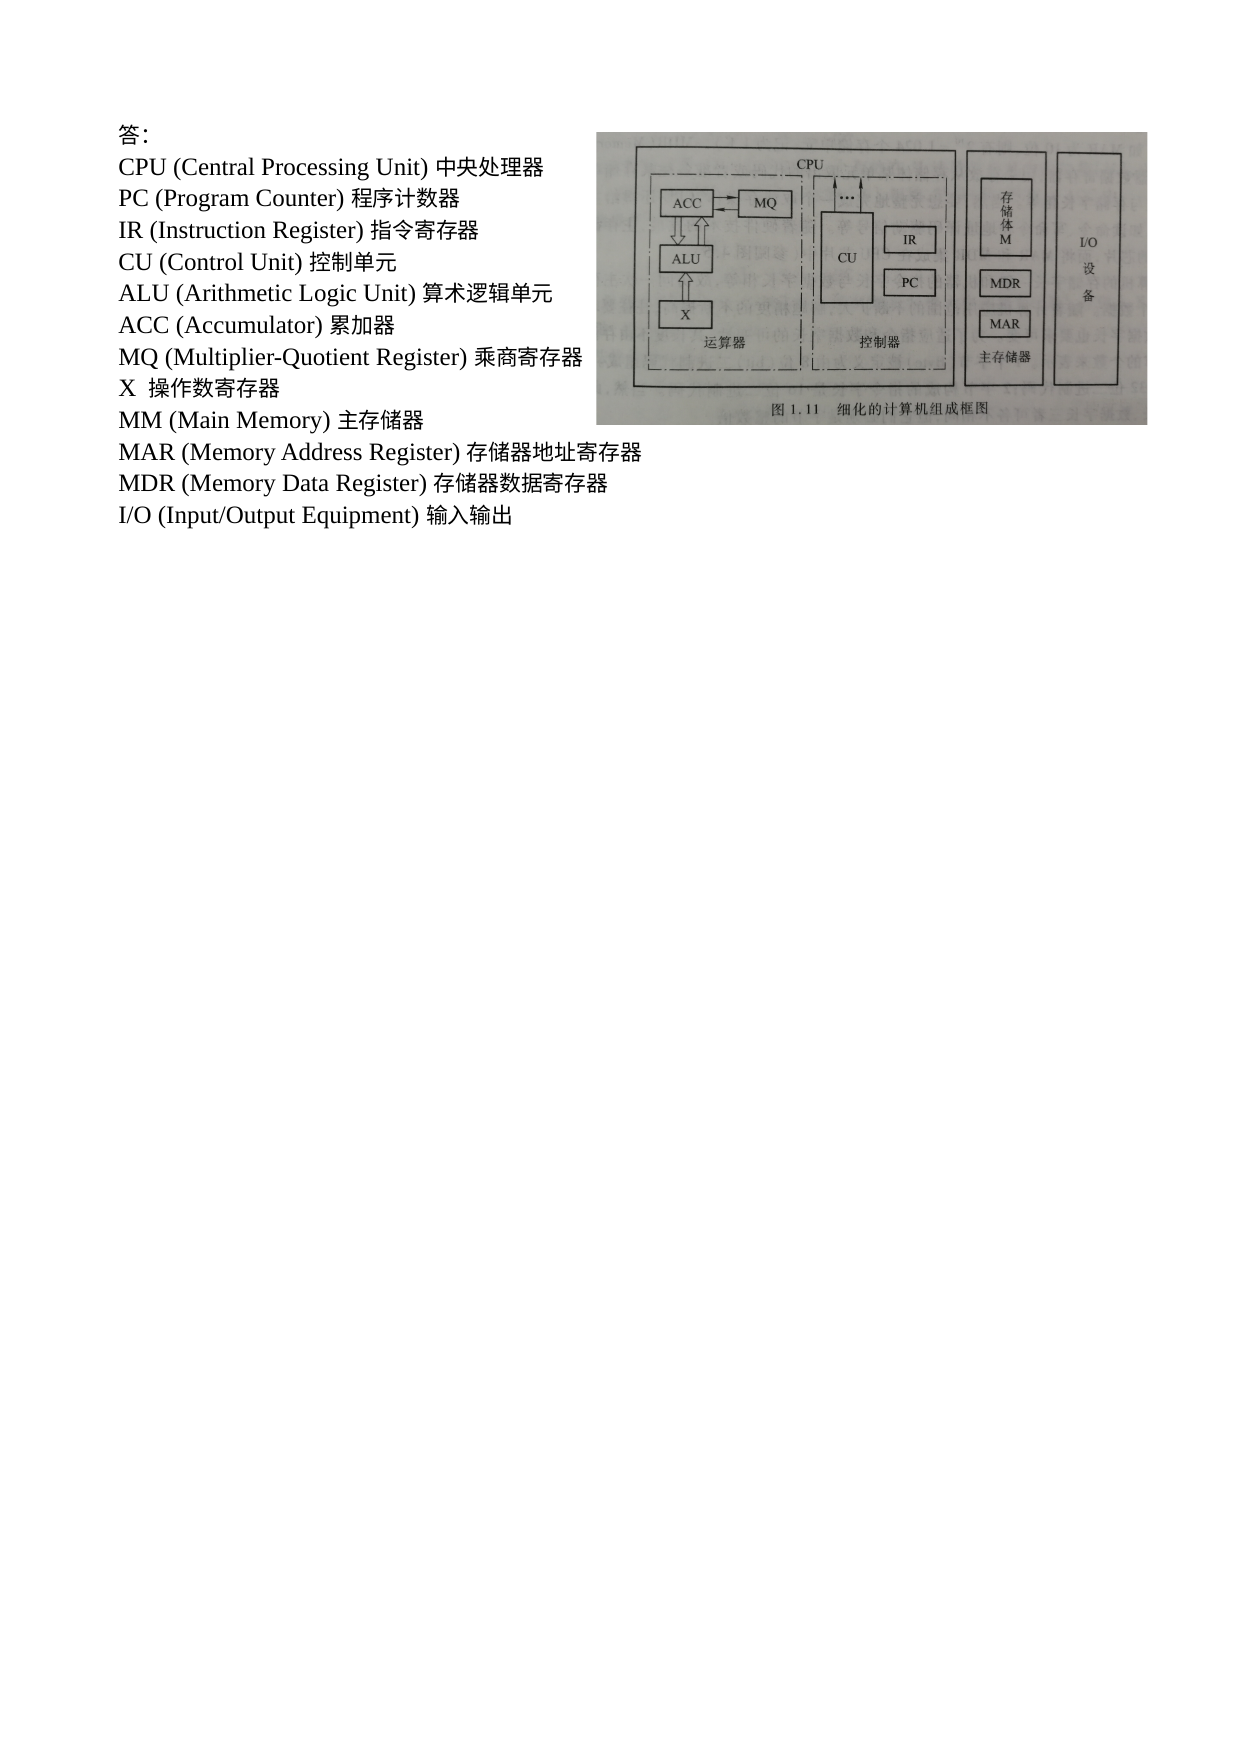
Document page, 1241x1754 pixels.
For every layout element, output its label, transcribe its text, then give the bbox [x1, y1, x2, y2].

text IR (Instruction Register) 指令寄存器 [118, 213, 596, 245]
text MAR (Memory Address Register) 存储器地址寄存器 [118, 435, 1122, 466]
text MQ (Multiplier-Quotient Register) 乘商寄存器 [118, 340, 596, 371]
text MDR (Memory Data Register) 存储器数据寄存器 [118, 466, 1122, 498]
picture [596, 132, 1148, 425]
text ALU (Arithmetic Logic Unit) 算术逻辑单元 [118, 276, 596, 308]
text X 操作数寄存器 [118, 371, 596, 403]
text MM (Main Memory) 主存储器 [118, 403, 1122, 435]
text ACC (Accumulator) 累加器 [118, 308, 596, 340]
text CU (Control Unit) 控制单元 [118, 245, 596, 276]
text PC (Program Counter) 程序计数器 [118, 181, 596, 213]
text CPU (Central Processing Unit) 中央处理器 [118, 150, 596, 181]
text 答： [118, 118, 1122, 150]
text I/O (Input/Output Equipment) 输入输出 [118, 498, 1122, 530]
